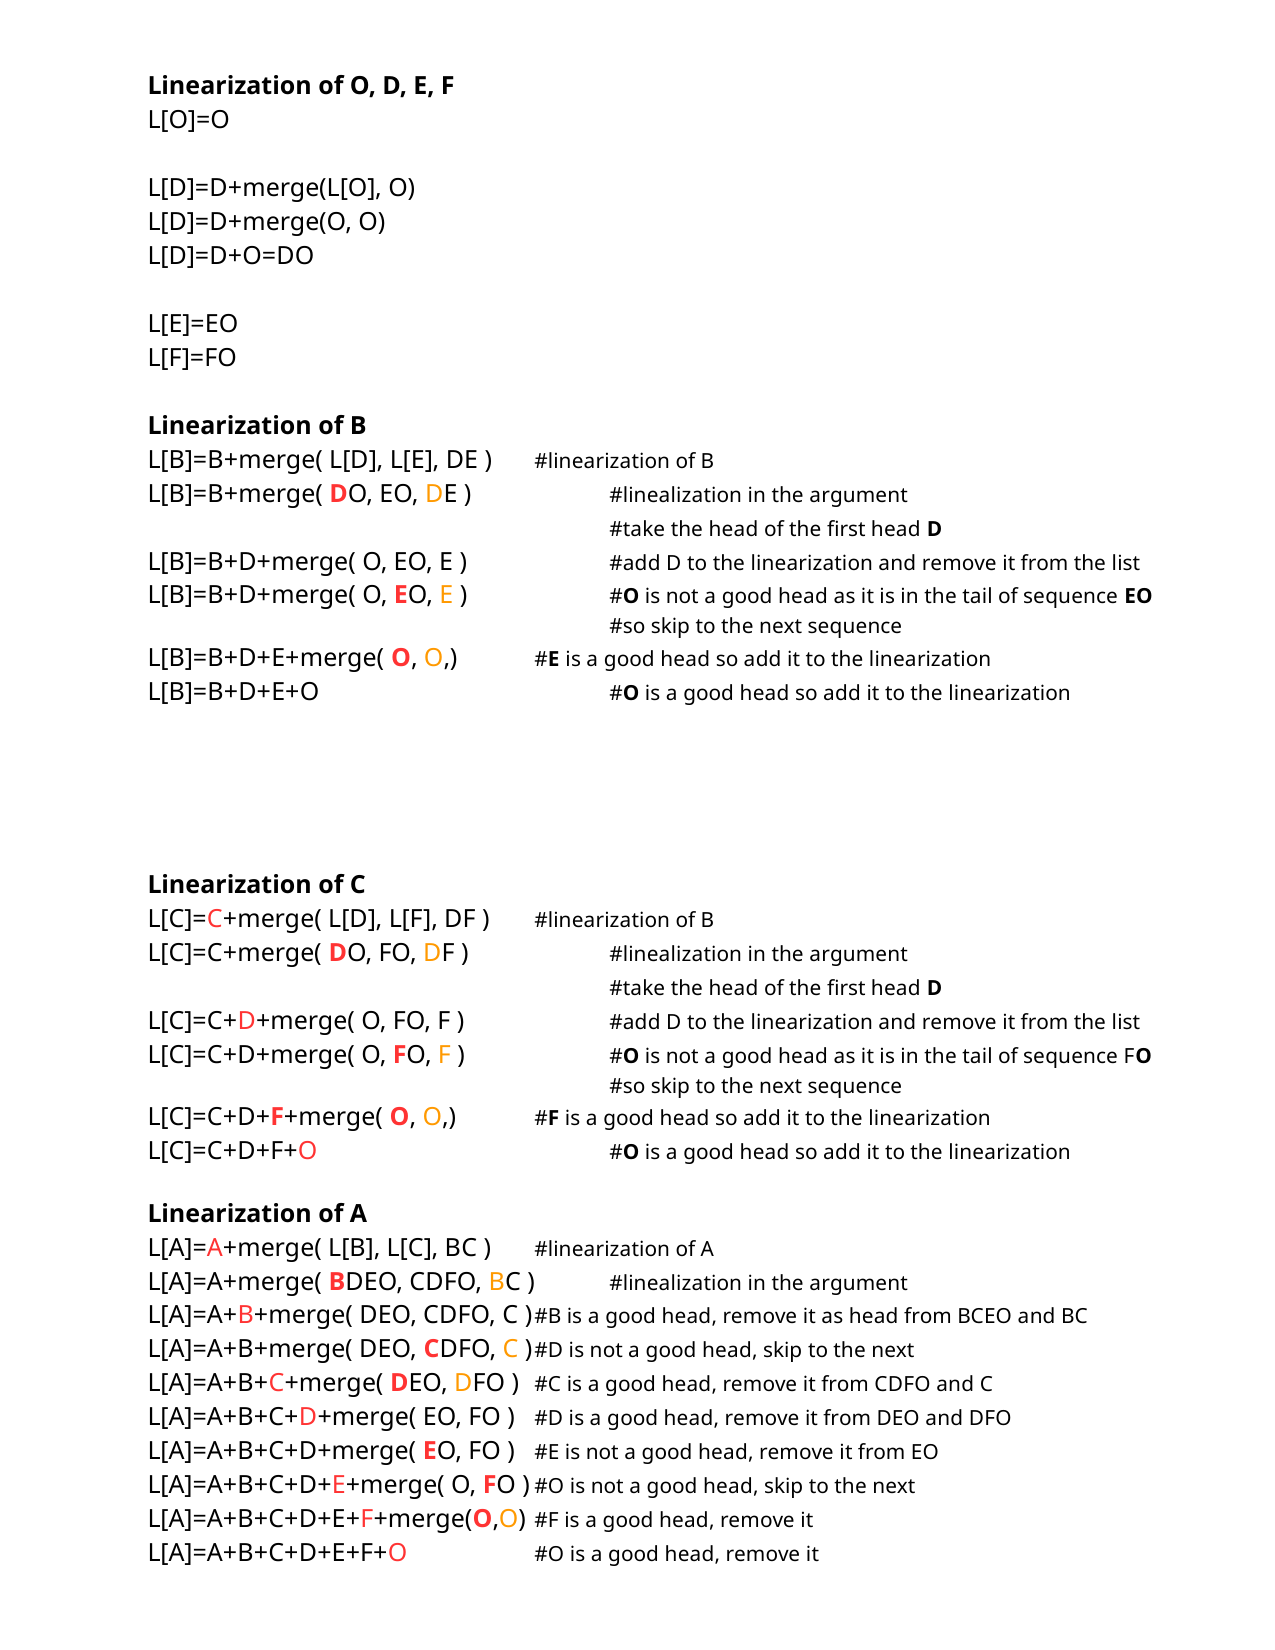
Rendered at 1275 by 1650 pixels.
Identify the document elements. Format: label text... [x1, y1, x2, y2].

text L[A]=A+B+merge( DEO, CDFO, C ) #B is a good head, remove it as head from BCEO and BC [132, 1297, 1209, 1331]
text Linearization of C [132, 867, 1209, 901]
text L[C]=C+merge( L[D], L[F], DF ) #linearization of B [132, 901, 1209, 935]
text Linearization of B [132, 408, 1209, 442]
text #so skip to the next sequence [132, 1071, 1209, 1099]
text Linearization of O, D, E, F [132, 68, 1209, 102]
text L[A]=A+B+C+D+E+merge( O, FO ) #O is not a good head, skip to the next [132, 1467, 1209, 1501]
text L[E]=EO [132, 306, 1209, 340]
text L[B]=B+merge( DO, EO, DE ) #linealization in the argument [132, 476, 1209, 509]
text L[B]=B+D+merge( O, EO, E ) #add D to the linearization and remove it from the list [132, 543, 1209, 577]
text L[C]=C+D+F+merge( O, O,) #F is a good head so add it to the linearization [132, 1099, 1209, 1133]
text L[B]=B+D+merge( O, EO, E ) #O is not a good head as it is in the tail of sequence EO [132, 577, 1209, 611]
text L[A]=A+B+merge( DEO, CDFO, C ) #D is not a good head, skip to the next [132, 1331, 1209, 1365]
text L[A]=A+merge( BDEO, CDFO, BC ) #linealization in the argument [132, 1263, 1209, 1297]
text L[C]=C+merge( DO, FO, DF ) #linealization in the argument [132, 935, 1209, 969]
text L[A]=A+merge( L[B], L[C], BC ) #linearization of A [132, 1229, 1209, 1263]
text L[F]=FO [132, 340, 1209, 374]
text L[D]=D+merge(O, O) [132, 204, 1209, 238]
text L[B]=B+D+E+O #O is a good head so add it to the linearization [132, 674, 1209, 708]
text L[D]=D+merge(L[O], O) [132, 170, 1209, 204]
text Linearization of A [132, 1196, 1209, 1229]
text L[A]=A+B+C+D+merge( EO, FO ) #D is a good head, remove it from DEO and DFO [132, 1399, 1209, 1433]
text L[A]=A+B+C+D+merge( EO, FO ) #E is not a good head, remove it from EO [132, 1433, 1209, 1467]
text L[A]=A+B+C+merge( DEO, DFO ) #C is a good head, remove it from CDFO and C [132, 1365, 1209, 1399]
text #take the head of the first head D [132, 969, 1209, 1003]
text L[D]=D+O=DO [132, 238, 1209, 272]
text L[C]=C+D+F+O #O is a good head so add it to the linearization [132, 1133, 1209, 1167]
text #so skip to the next sequence [132, 611, 1209, 640]
text L[A]=A+B+C+D+E+F+O #O is a good head, remove it [132, 1535, 1209, 1569]
text #take the head of the first head D [132, 509, 1209, 543]
text L[B]=B+D+E+merge( O, O,) #E is a good head so add it to the linearization [132, 640, 1209, 674]
text L[O]=O [132, 102, 1209, 136]
text L[A]=A+B+C+D+E+F+merge(O,O) #F is a good head, remove it [132, 1501, 1209, 1535]
text L[B]=B+merge( L[D], L[E], DE ) #linearization of B [132, 442, 1209, 476]
text L[C]=C+D+merge( O, FO, F ) #O is not a good head as it is in the tail of sequence FO [132, 1037, 1209, 1071]
text L[C]=C+D+merge( O, FO, F ) #add D to the linearization and remove it from the list [132, 1003, 1209, 1037]
